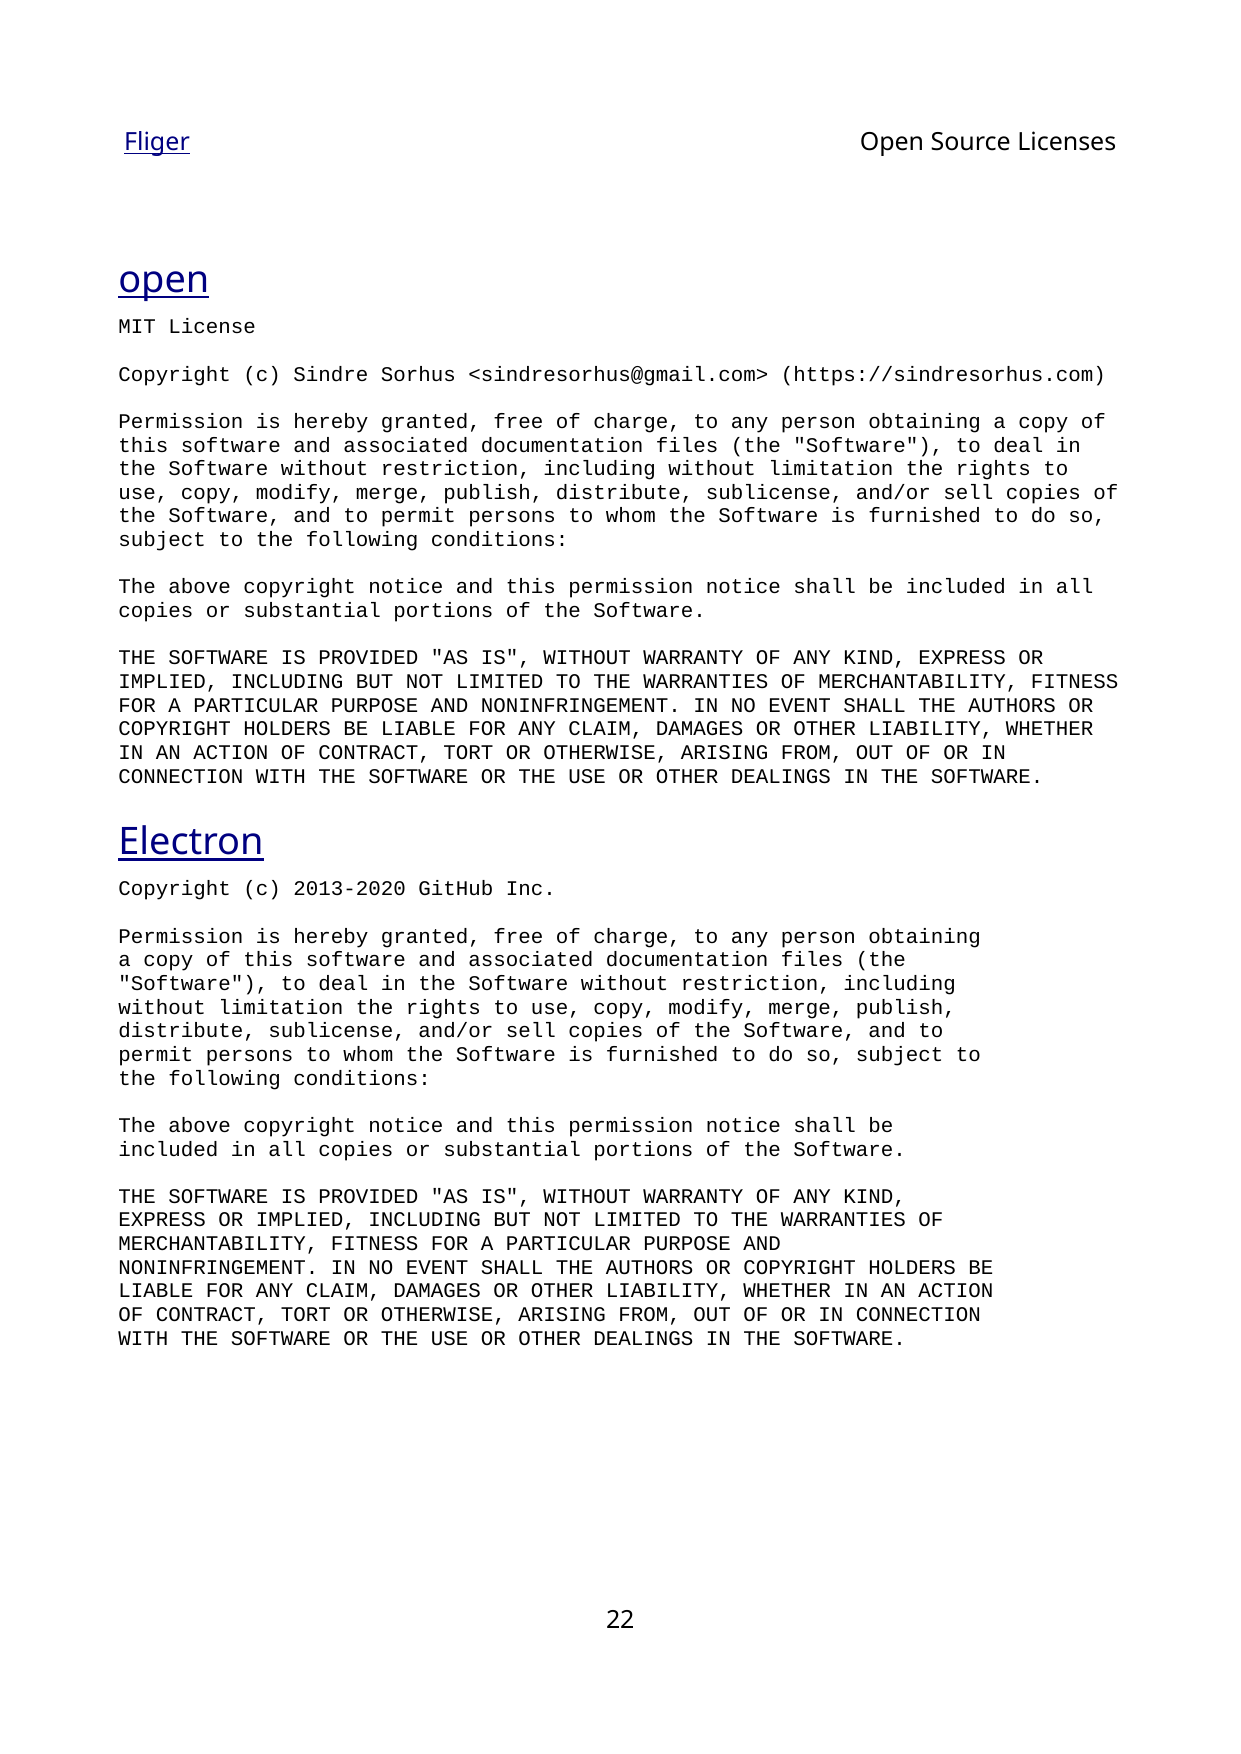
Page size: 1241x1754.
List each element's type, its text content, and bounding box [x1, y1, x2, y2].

text NONINFRINGEMENT. IN NO EVENT SHALL THE AUTHORS OR COPYRIGHT HOLDERS BE [118, 1257, 1122, 1280]
text Copyright (c) 2013-2020 GitHub Inc. [118, 878, 1122, 902]
text Copyright (c) Sindre Sorhus <sindresorhus@gmail.com> (https://sindresorhus.com) [118, 364, 1122, 387]
text The above copyright notice and this permission notice shall be [118, 1115, 1122, 1138]
text distribute, sublicense, and/or sell copies of the Software, and to [118, 1020, 1122, 1044]
text Permission is hereby granted, free of charge, to any person obtaining [118, 926, 1122, 949]
text OF CONTRACT, TORT OR OTHERWISE, ARISING FROM, OUT OF OR IN CONNECTION [118, 1304, 1122, 1328]
text the following conditions: [118, 1068, 1122, 1091]
text EXPRESS OR IMPLIED, INCLUDING BUT NOT LIMITED TO THE WARRANTIES OF [118, 1209, 1122, 1233]
text THE SOFTWARE IS PROVIDED "AS IS", WITHOUT WARRANTY OF ANY KIND, EXPRESS OR IMPLIED, INCLUDING BUT NOT LIMITED TO THE WARRANTIES OF MERCHANTABILITY, FITNESS FOR A PARTICULAR PURPOSE AND NONINFRINGEMENT. IN NO EVENT SHALL THE AUTHORS OR COPYRIGHT HOLDERS BE LIABLE FOR ANY CLAIM, DAMAGES OR OTHER LIABILITY, WHETHER IN AN ACTION OF CONTRACT, TORT OR OTHERWISE, ARISING FROM, OUT OF OR IN CONNECTION WITH THE SOFTWARE OR THE USE OR OTHER DEALINGS IN THE SOFTWARE. [118, 647, 1122, 789]
text THE SOFTWARE IS PROVIDED "AS IS", WITHOUT WARRANTY OF ANY KIND, [118, 1186, 1122, 1209]
text permit persons to whom the Software is furnished to do so, subject to [118, 1044, 1122, 1068]
text Permission is hereby granted, free of charge, to any person obtaining a copy of this software and associated documentation files (the "Software"), to deal in the Software without restriction, including without limitation the rights to use, copy, modify, merge, publish, distribute, sublicense, and/or sell copies of the Software, and to permit persons to whom the Software is furnished to do so, subject to the following conditions: [118, 411, 1122, 553]
text MIT License [118, 316, 1122, 340]
text included in all copies or substantial portions of the Software. [118, 1138, 1122, 1162]
text "Software"), to deal in the Software without restriction, including [118, 973, 1122, 997]
subtitle open [118, 252, 1122, 304]
text The above copyright notice and this permission notice shall be included in all copies or substantial portions of the Software. [118, 576, 1122, 624]
text without limitation the rights to use, copy, modify, merge, publish, [118, 997, 1122, 1020]
text a copy of this software and associated documentation files (the [118, 949, 1122, 973]
subtitle Electron [118, 814, 1122, 866]
text WITH THE SOFTWARE OR THE USE OR OTHER DEALINGS IN THE SOFTWARE. [118, 1328, 1122, 1351]
text LIABLE FOR ANY CLAIM, DAMAGES OR OTHER LIABILITY, WHETHER IN AN ACTION [118, 1280, 1122, 1304]
text MERCHANTABILITY, FITNESS FOR A PARTICULAR PURPOSE AND [118, 1233, 1122, 1257]
